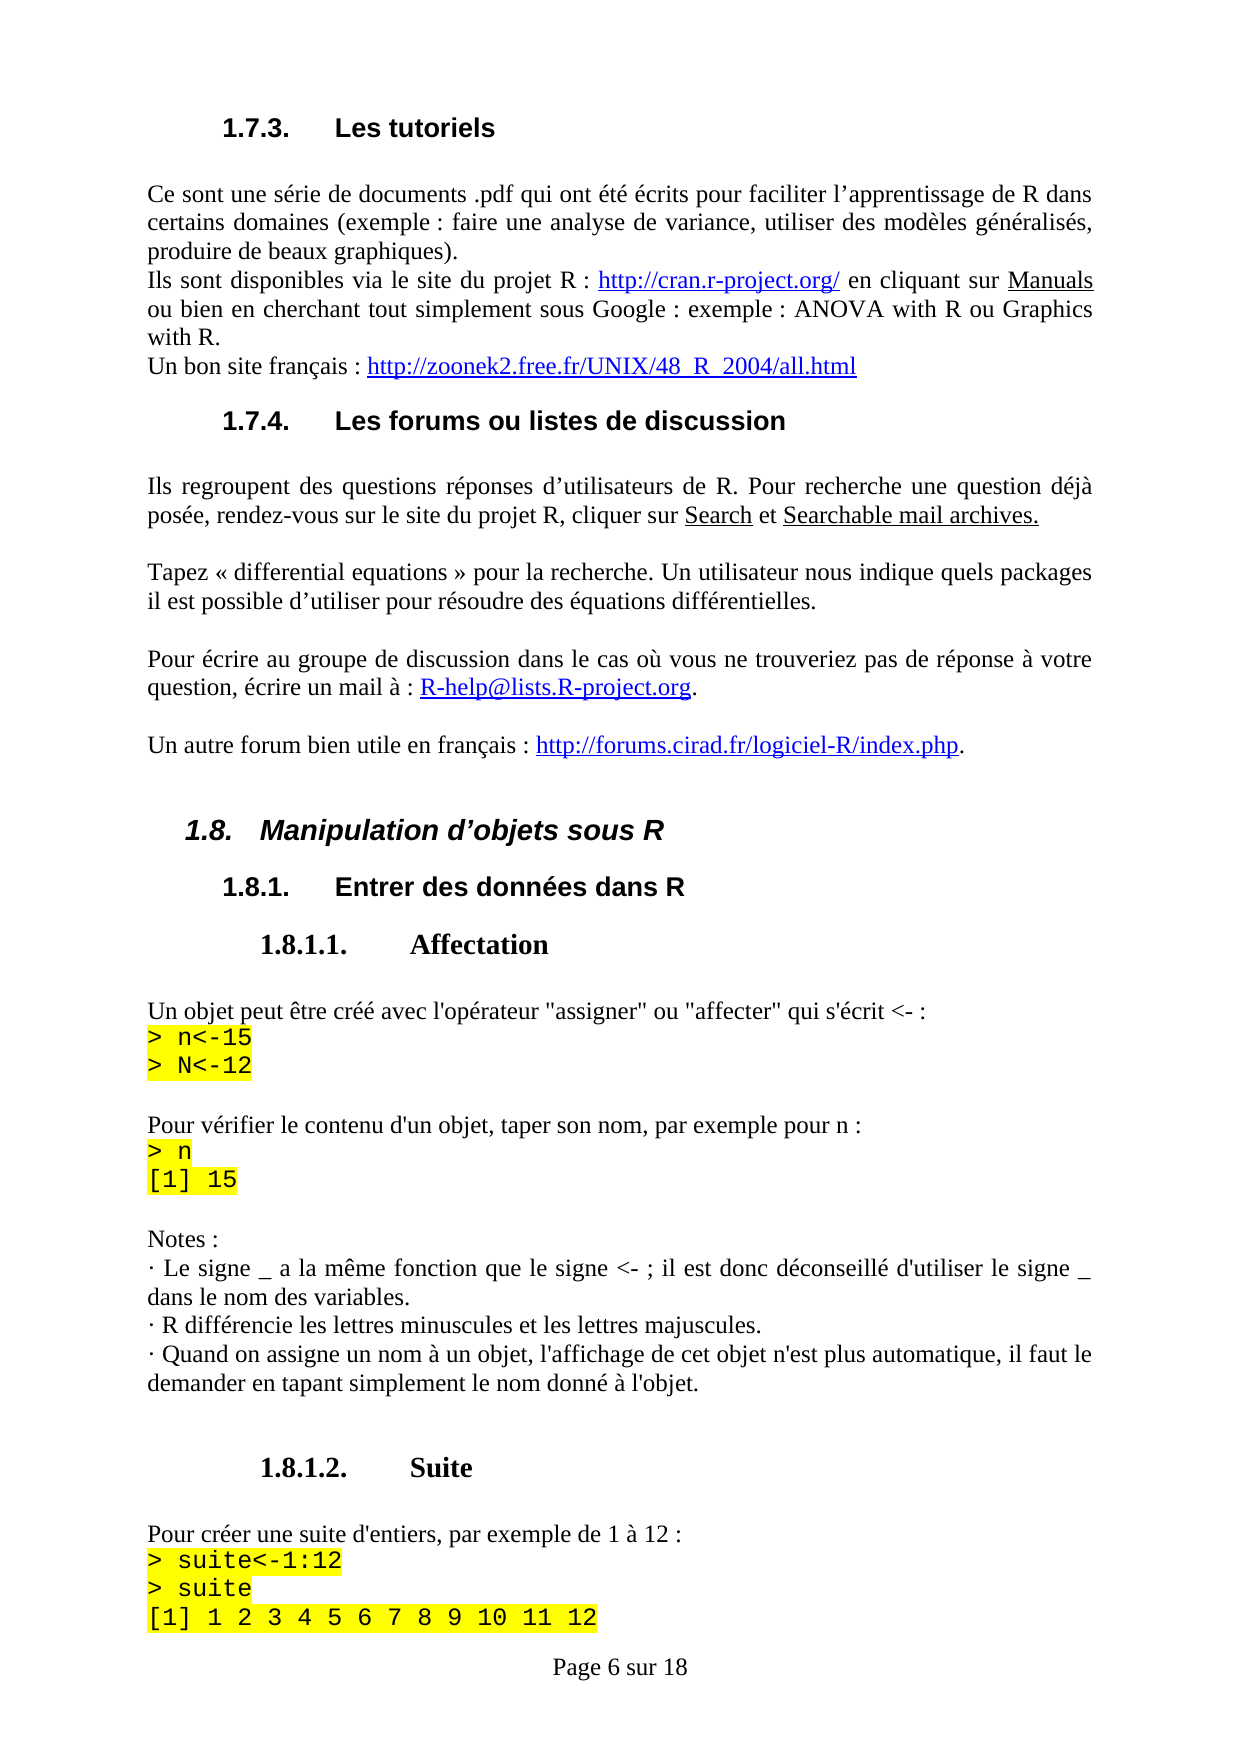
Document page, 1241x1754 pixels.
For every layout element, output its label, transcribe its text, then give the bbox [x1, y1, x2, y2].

text > suite [147, 1576, 1093, 1604]
text Pour vérifier le contenu d'un objet, taper son nom, par exemple pour n : [147, 1110, 1093, 1139]
subtitle Affectation [259, 927, 1093, 961]
text Notes : [147, 1224, 1093, 1253]
text > suite<-1:12 [147, 1548, 1093, 1576]
text Pour créer une suite d'entiers, par exemple de 1 à 12 : [147, 1519, 1093, 1548]
text · Le signe _ a la même fonction que le signe <- ; il est donc déconseillé d'utiliser le signe _ dans le nom des variables. [147, 1253, 1093, 1310]
text Un autre forum bien utile en français : http://forums.cirad.fr/logiciel-R/index.php. [147, 730, 1093, 759]
text Pour écrire au groupe de discussion dans le cas où vous ne trouveriez pas de réponse à votre question, écrire un mail à : R-help@lists.R-project.org. [147, 644, 1093, 701]
text Ce sont une série de documents .pdf qui ont été écrits pour faciliter l’apprentissage de R dans certains domaines (exemple : faire une analyse de variance, utiliser des modèles généralisés, produire de beaux graphiques). [147, 179, 1093, 265]
text · R différencie les lettres minuscules et les lettres majuscules. [147, 1310, 1093, 1339]
text Tapez « differential equations » pour la recherche. Un utilisateur nous indique quels packages il est possible d’utiliser pour résoudre des équations différentielles. [147, 557, 1093, 615]
text [1] 15 [147, 1167, 1093, 1195]
text Ils sont disponibles via le site du projet R : http://cran.r-project.org/ en cliquant sur Manuals ou bien en cherchant tout simplement sous Google : exemple : ANOVA with R ou Graphics with R. [147, 265, 1093, 351]
text [1] 1 2 3 4 5 6 7 8 9 10 11 12 [147, 1604, 1093, 1633]
text Un bon site français : http://zoonek2.free.fr/UNIX/48_R_2004/all.html [147, 351, 1093, 380]
text Un objet peut être créé avec l'opérateur "assigner" ou "affecter" qui s'écrit <- : [147, 996, 1093, 1024]
text Ils regroupent des questions réponses d’utilisateurs de R. Pour recherche une question déjà posée, rendez-vous sur le site du projet R, cliquer sur Search et Searchable mail archives. [147, 471, 1093, 529]
text > n<-15 [147, 1024, 1093, 1053]
subtitle Suite [259, 1450, 1093, 1484]
subtitle Entrer des données dans R [222, 871, 1093, 902]
subtitle Les tutoriels [222, 112, 1093, 144]
subtitle Les forums ou listes de discussion [222, 405, 1093, 436]
subtitle Manipulation d’objets sous R [184, 812, 1093, 846]
text > N<-12 [147, 1053, 1093, 1081]
text > n [147, 1139, 1093, 1167]
text · Quand on assigne un nom à un objet, l'affichage de cet objet n'est plus automatique, il faut le demander en tapant simplement le nom donné à l'objet. [147, 1339, 1093, 1397]
